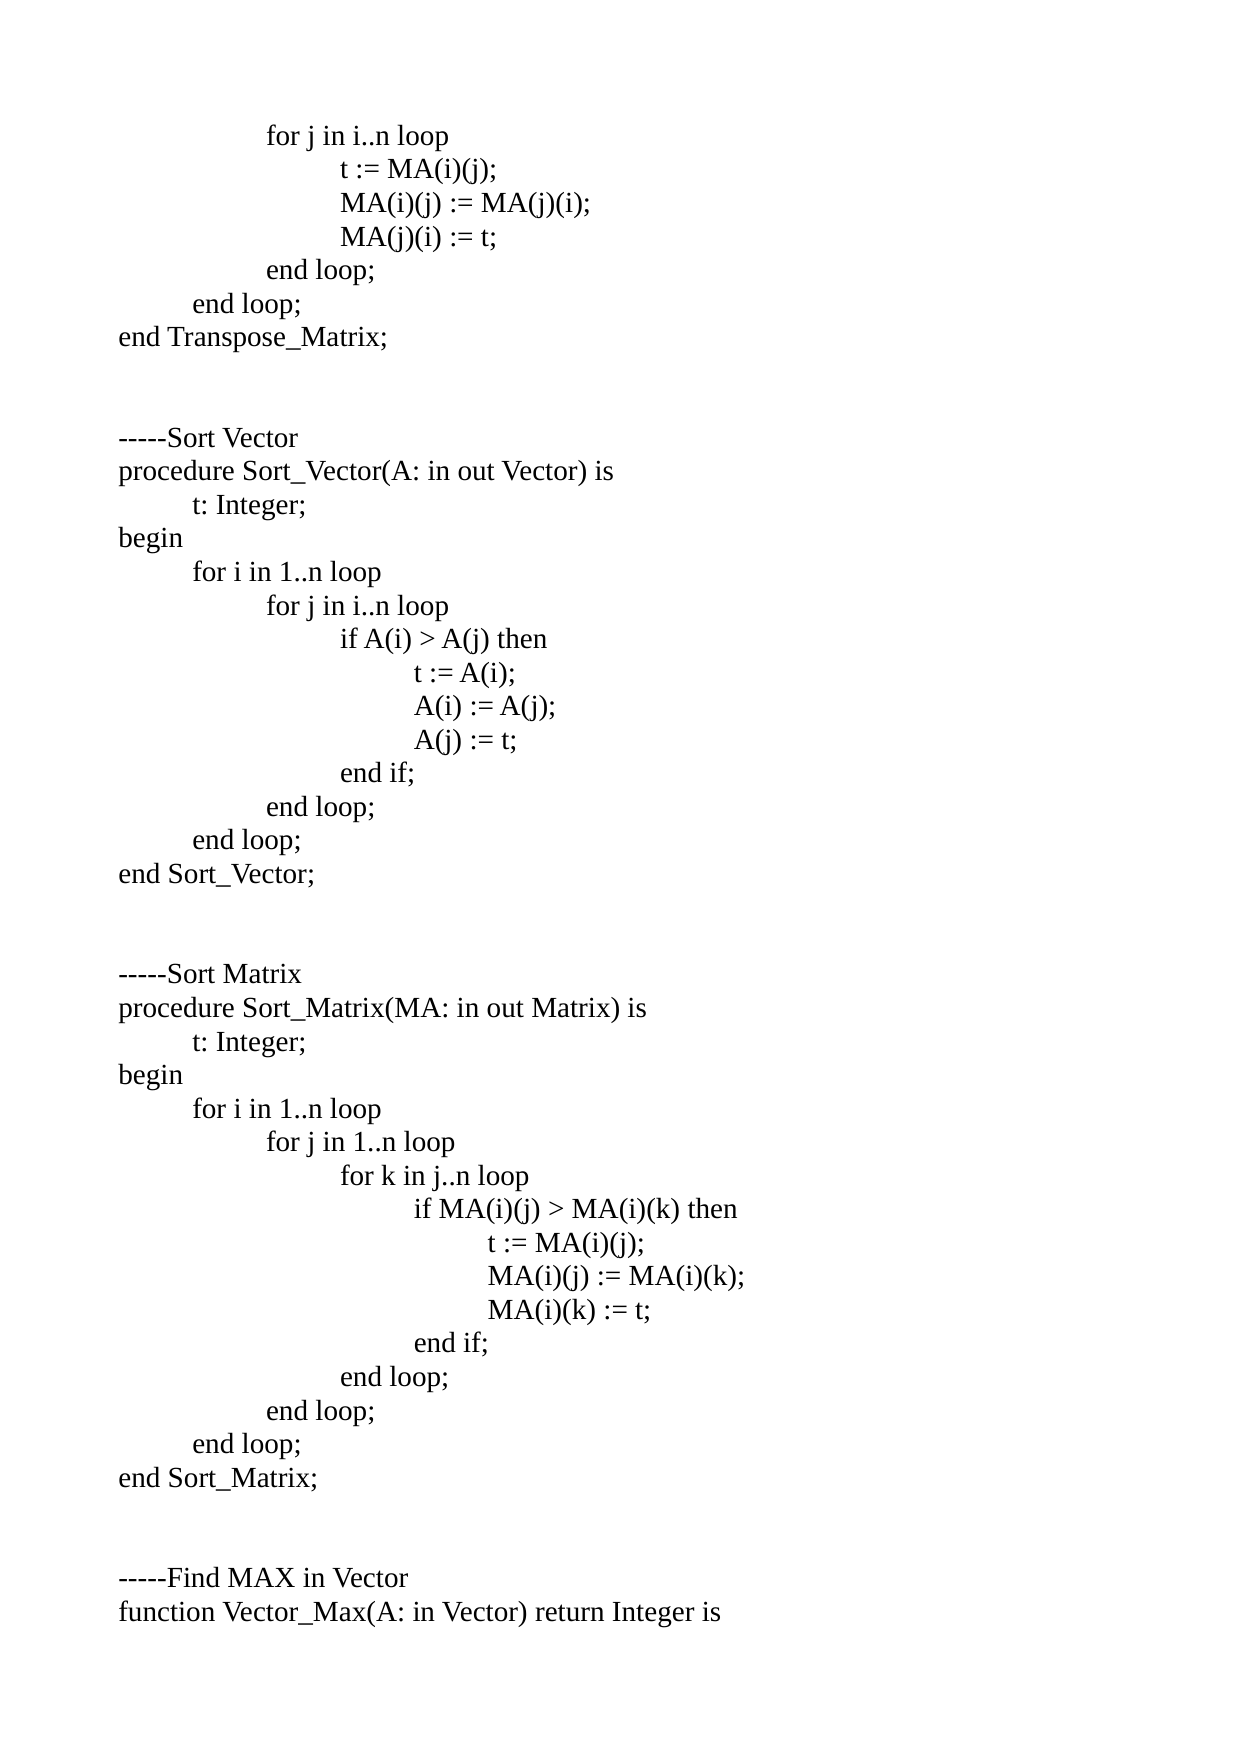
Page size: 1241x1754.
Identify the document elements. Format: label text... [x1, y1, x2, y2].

text procedure Sort_Vector(A: in out Vector) is [118, 453, 1122, 487]
text for k in j..n loop [118, 1158, 1122, 1191]
text MA(i)(j) := MA(i)(k); [118, 1258, 1122, 1292]
text begin [118, 1057, 1122, 1091]
text for j in i..n loop [118, 118, 1122, 152]
text end loop; [118, 1426, 1122, 1460]
text -----Sort Matrix [118, 957, 1122, 990]
text -----Find MAX in Vector [118, 1560, 1122, 1594]
text end loop; [118, 286, 1122, 319]
text t: Integer; [118, 1024, 1122, 1057]
text function Vector_Max(A: in Vector) return Integer is [118, 1594, 1122, 1627]
text t := A(i); [118, 655, 1122, 688]
text t := MA(i)(j); [118, 1225, 1122, 1258]
text for j in 1..n loop [118, 1124, 1122, 1158]
text MA(i)(k) := t; [118, 1292, 1122, 1326]
text procedure Sort_Matrix(MA: in out Matrix) is [118, 990, 1122, 1024]
text A(j) := t; [118, 722, 1122, 755]
text end loop; [118, 1359, 1122, 1393]
text if A(i) > A(j) then [118, 621, 1122, 655]
text end Sort_Matrix; [118, 1460, 1122, 1493]
text MA(j)(i) := t; [118, 219, 1122, 252]
text t := MA(i)(j); [118, 152, 1122, 185]
text end Transpose_Matrix; [118, 319, 1122, 353]
text A(i) := A(j); [118, 688, 1122, 722]
text for i in 1..n loop [118, 1091, 1122, 1124]
text begin [118, 521, 1122, 554]
text end if; [118, 1326, 1122, 1359]
text end loop; [118, 789, 1122, 822]
text MA(i)(j) := MA(j)(i); [118, 185, 1122, 219]
text end loop; [118, 252, 1122, 286]
text for j in i..n loop [118, 588, 1122, 621]
text if MA(i)(j) > MA(i)(k) then [118, 1191, 1122, 1225]
text -----Sort Vector [118, 420, 1122, 453]
text end Sort_Vector; [118, 856, 1122, 889]
text end loop; [118, 1393, 1122, 1426]
text end if; [118, 755, 1122, 789]
text t: Integer; [118, 487, 1122, 521]
text for i in 1..n loop [118, 554, 1122, 588]
text end loop; [118, 822, 1122, 856]
